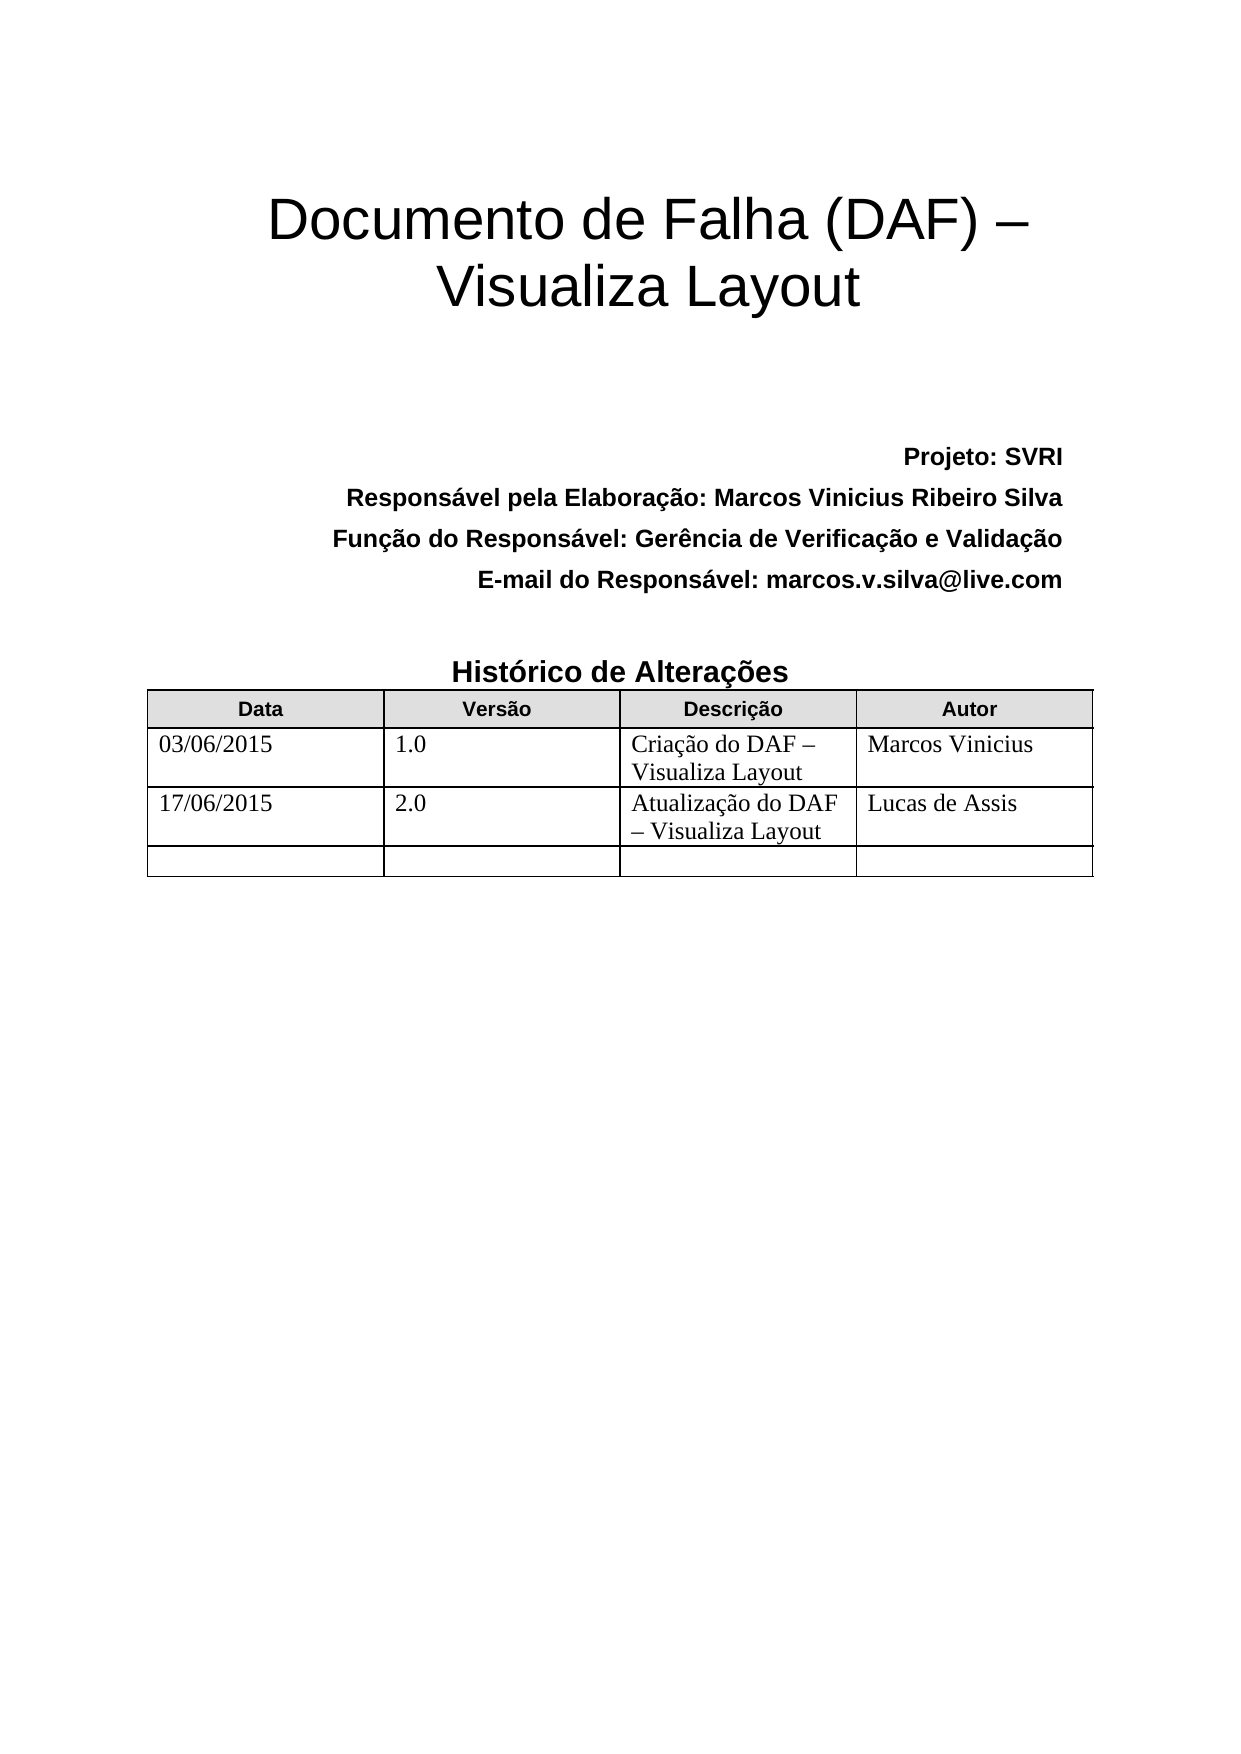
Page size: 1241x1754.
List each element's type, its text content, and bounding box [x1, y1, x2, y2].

text E-mail do Responsável: marcos.v.silva@live.com [177, 566, 1063, 594]
table_cell Atualização do DAF – Visualiza Layout [621, 788, 856, 845]
table_cell [621, 847, 856, 876]
table_cell 17/06/2015 [148, 788, 383, 845]
text Responsável pela Elaboração: Marcos Vinicius Ribeiro Silva [177, 483, 1063, 512]
table_cell 03/06/2015 [148, 729, 383, 786]
table_cell Marcos Vinicius [857, 729, 1092, 786]
table_cell Lucas de Assis [857, 788, 1092, 845]
table_cell [857, 847, 1092, 876]
table_header Descrição [621, 691, 856, 727]
text Função do Responsável: Gerência de Verificação e Validação [177, 524, 1063, 553]
table_cell Criação do DAF – Visualiza Layout [621, 729, 856, 786]
table_cell [385, 847, 619, 876]
table_header Versão [385, 691, 619, 727]
table_cell 2.0 [385, 788, 619, 845]
table_header Data [148, 691, 383, 727]
table_cell 1.0 [385, 729, 619, 786]
text Projeto: SVRI [177, 442, 1063, 471]
text Histórico de Alterações [177, 654, 1063, 689]
table_header Autor [857, 691, 1092, 727]
text Documento de Falha (DAF) – Visualiza Layout [177, 185, 1119, 319]
table_cell [148, 847, 383, 876]
